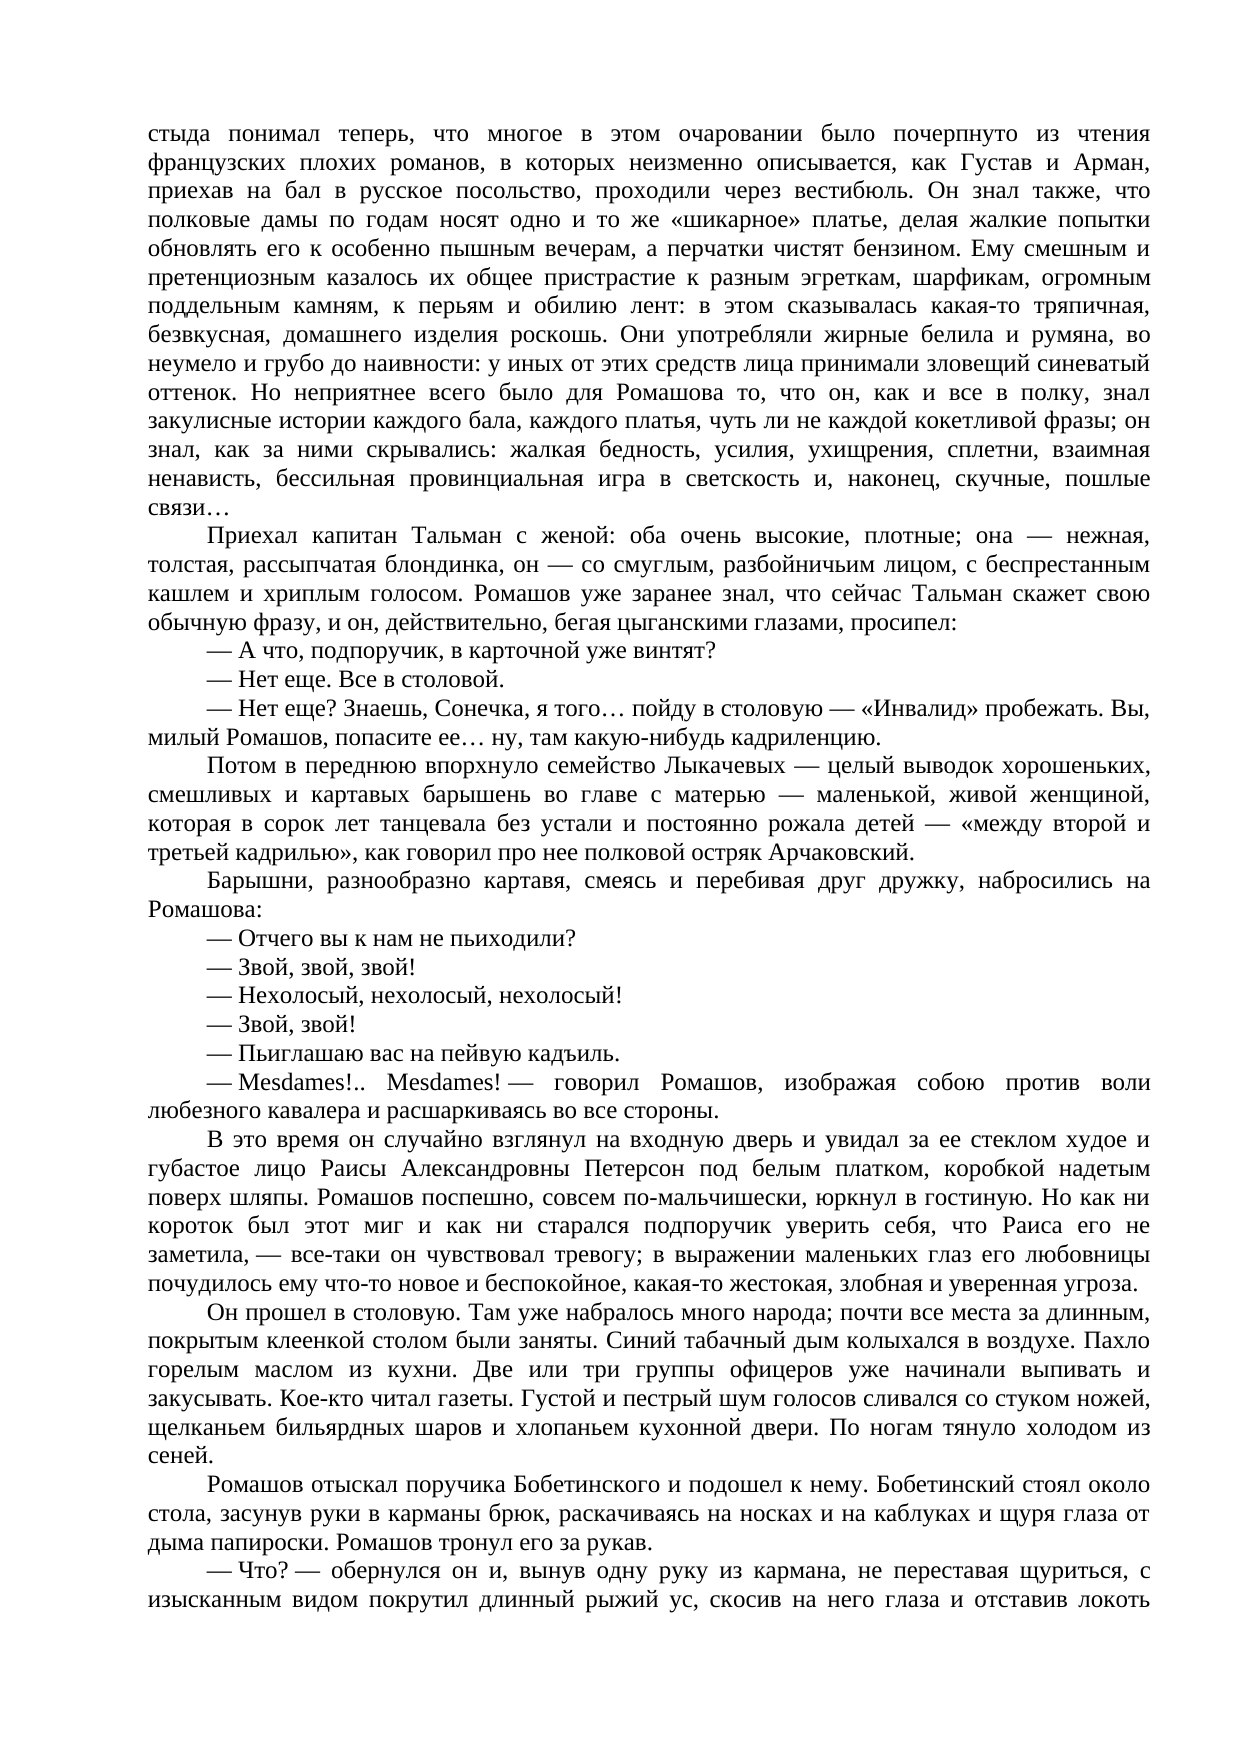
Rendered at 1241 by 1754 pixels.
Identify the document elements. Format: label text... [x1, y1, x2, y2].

text — Mesdames!.. Mesdames! — говорил Ромашов, изображая собою против воли любезного кавалера и расшаркиваясь во все стороны. [148, 1067, 1152, 1124]
text Ромашов отыскал поручика Бобетинского и подошел к нему. Бобетинский стоял около стола, засунув руки в карманы брюк, раскачиваясь на носках и на каблуках и щуря глаза от дыма папироски. Ромашов тронул его за рукав. [148, 1469, 1152, 1556]
text стыда понимал теперь, что многое в этом очаровании было почерпнуто из чтения французских плохих романов, в которых неизменно описывается, как Густав и Арман, приехав на бал в русское посольство, проходили через вестибюль. Он знал также, что полковые дамы по годам носят одно и то же «шикарное» платье, делая жалкие попытки обновлять его к особенно пышным вечерам, а перчатки чистят бензином. Ему смешным и претенциозным казалось их общее пристрастие к разным эгреткам, шарфикам, огромным поддельным камням, к перьям и обилию лент: в этом сказывалась какая-то тряпичная, безвкусная, домашнего изделия роскошь. Они употребляли жирные белила и румяна, во неумело и грубо до наивности: у иных от этих средств лица принимали зловещий синеватый оттенок. Но неприятнее всего было для Ромашова то, что он, как и все в полку, знал закулисные истории каждого бала, каждого платья, чуть ли не каждой кокетливой фразы; он знал, как за ними скрывались: жалкая бедность, усилия, ухищрения, сплетни, взаимная ненависть, бессильная провинциальная игра в светскость и, наконец, скучные, пошлые связи… [148, 118, 1152, 521]
text — А что, подпоручик, в карточной уже винтят? [148, 636, 1152, 664]
text Барышни, разнообразно картавя, смеясь и перебивая друг дружку, набросились на Ромашова: [148, 866, 1152, 923]
text Он прошел в столовую. Там уже набралось много народа; почти все места за длинным, покрытым клеенкой столом были заняты. Синий табачный дым колыхался в воздухе. Пахло горелым маслом из кухни. Две или три группы офицеров уже начинали выпивать и закусывать. Кое-кто читал газеты. Густой и пестрый шум голосов сливался со стуком ножей, щелканьем бильярдных шаров и хлопаньем кухонной двери. По ногам тянуло холодом из сеней. [148, 1297, 1152, 1469]
text Приехал капитан Тальман с женой: оба очень высокие, плотные; она — нежная, толстая, рассыпчатая блондинка, он — со смуглым, разбойничьим лицом, с беспрестанным кашлем и хриплым голосом. Ромашов уже заранее знал, что сейчас Тальман скажет свою обычную фразу, и он, действительно, бегая цыганскими глазами, просипел: [148, 521, 1152, 636]
text — Нехолосый, нехолосый, нехолосый! [148, 981, 1152, 1009]
text — Нет еще? Знаешь, Сонечка, я того… пойду в столовую — «Инвалид» пробежать. Вы, милый Ромашов, попасите ее… ну, там какую-нибудь кадриленцию. [148, 693, 1152, 751]
text — Нет еще. Все в столовой. [148, 664, 1152, 693]
text — Звой, звой! [148, 1009, 1152, 1038]
text — Что? — обернулся он и, вынув одну руку из кармана, не переставая щуриться, с изысканным видом покрутил длинный рыжий ус, скосив на него глаза и отставив локоть [148, 1556, 1152, 1613]
text — Отчего вы к нам не пьиходили? [148, 923, 1152, 952]
text В это время он случайно взглянул на входную дверь и увидал за ее стеклом худое и губастое лицо Раисы Александровны Петерсон под белым платком, коробкой надетым поверх шляпы. Ромашов поспешно, совсем по-мальчишески, юркнул в гостиную. Но как ни короток был этот миг и как ни старался подпоручик уверить себя, что Раиса его не заметила, — все-таки он чувствовал тревогу; в выражении маленьких глаз его любовницы почудилось ему что-то новое и беспокойное, какая-то жестокая, злобная и уверенная угроза. [148, 1124, 1152, 1297]
text — Пьиглашаю вас на пейвую кадъиль. [148, 1038, 1152, 1067]
text — Звой, звой, звой! [148, 952, 1152, 981]
text Потом в переднюю впорхнуло семейство Лыкачевых — целый выводок хорошеньких, смешливых и картавых барышень во главе с матерью — маленькой, живой женщиной, которая в сорок лет танцевала без устали и постоянно рожала детей — «между второй и третьей кадрилью», как говорил про нее полковой остряк Арчаковский. [148, 751, 1152, 866]
